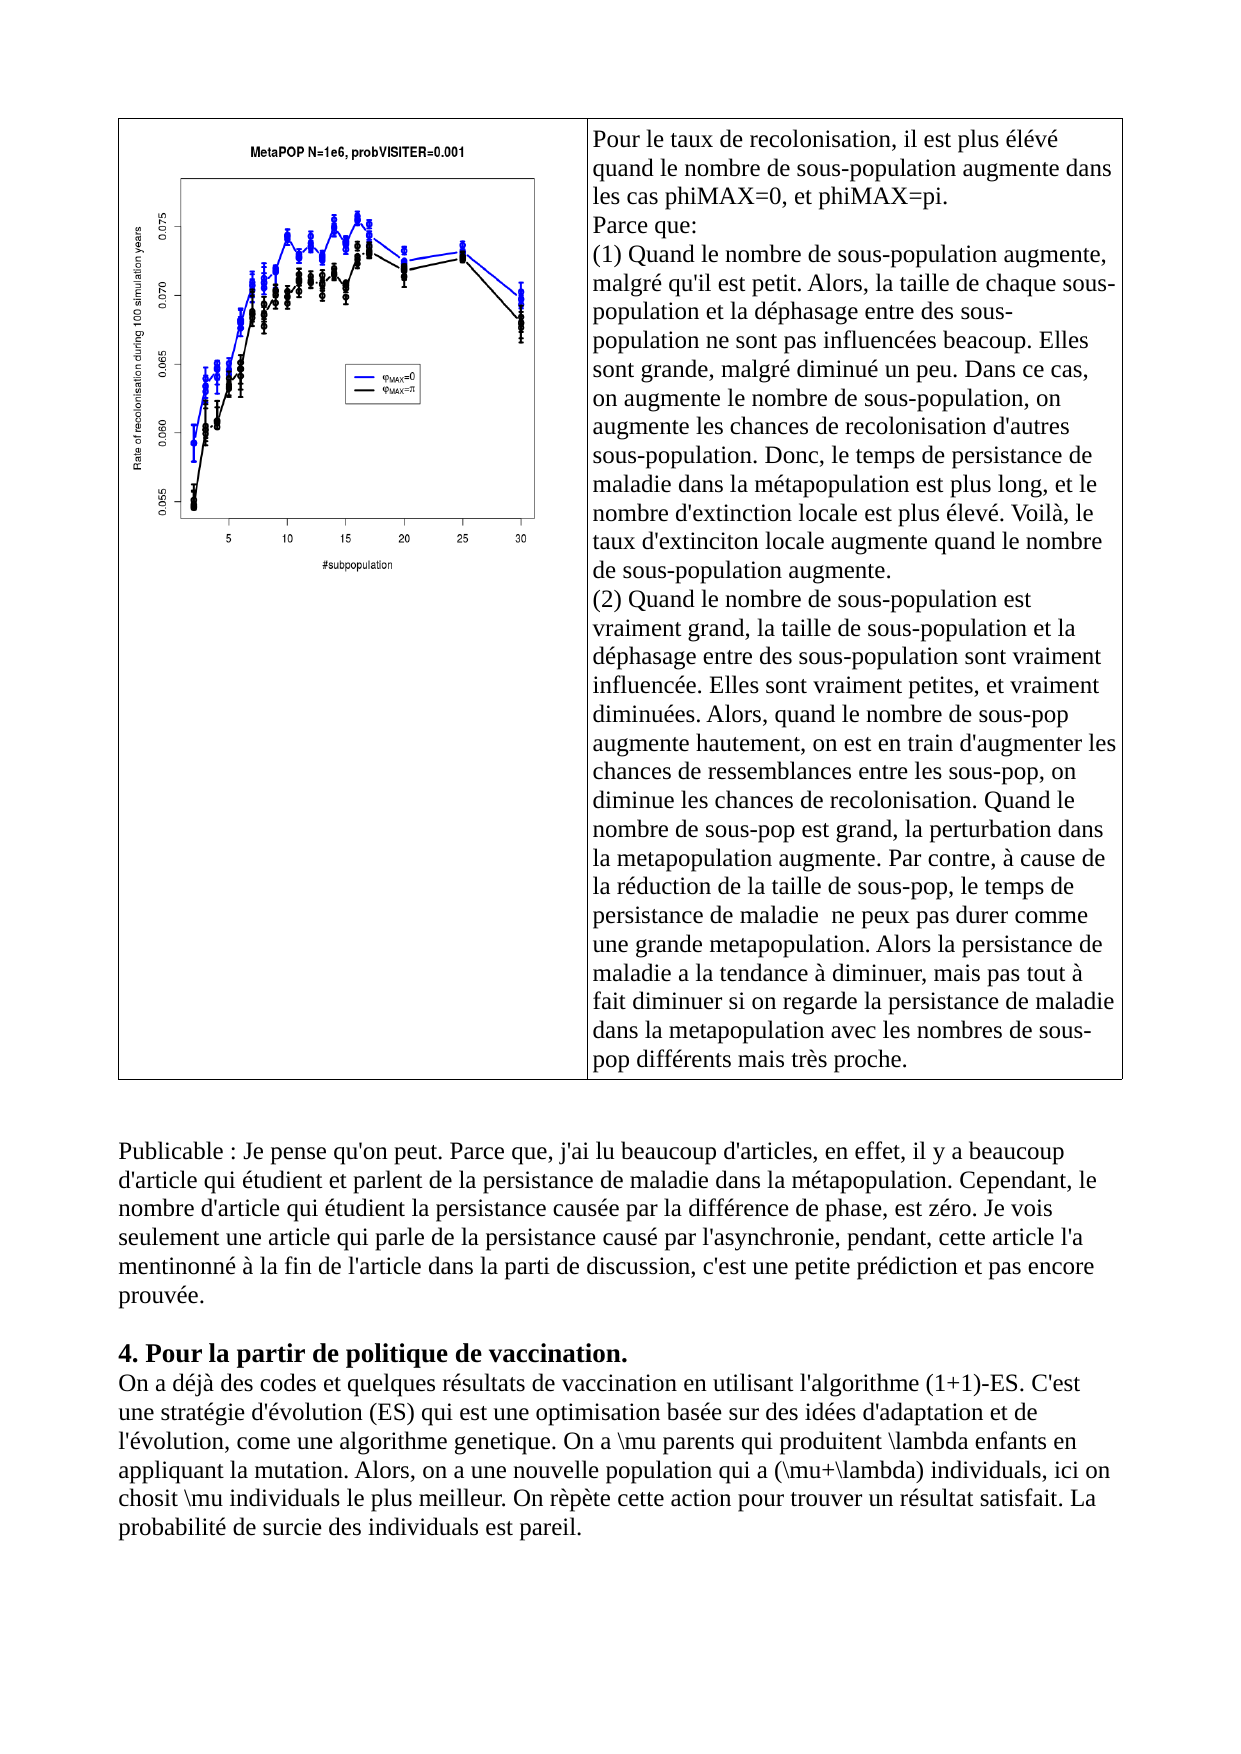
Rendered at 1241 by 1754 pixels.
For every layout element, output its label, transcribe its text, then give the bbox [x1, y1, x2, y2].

text 4. Pour la partir de politique de vaccination. [118, 1337, 1122, 1368]
table_cell [119, 119, 587, 1078]
text Publicable : Je pense qu'on peut. Parce que, j'ai lu beaucoup d'articles, en effet, il y a beaucoup d'article qui étudient et parlent de la persistance de maladie dans la métapopulation. Cependant, le nombre d'article qui étudient la persistance causée par la différence de phase, est zéro. Je vois seulement une article qui parle de la persistance causé par l'asynchronie, pendant, cette article l'a mentinonné à la fin de l'article dans la parti de discussion, c'est une petite prédiction et pas encore prouvée. [118, 1136, 1122, 1308]
picture [132, 136, 552, 580]
table_cell Pour le taux de recolonisation, il est plus élévé quand le nombre de sous-population augmente dans les cas phiMAX=0, et phiMAX=pi. Parce que: (1) Quand le nombre de sous-population augmente, malgré qu'il est petit. Alors, la taille de chaque sous-population et la déphasage entre des sous-population ne sont pas influencées beacoup. Elles sont grande, malgré diminué un peu. Dans ce cas, on augmente le nombre de sous-population, on augmente les chances de recolonisation d'autres sous-population. Donc, le temps de persistance de maladie dans la métapopulation est plus long, et le nombre d'extinction locale est plus élevé. Voilà, le taux d'extinciton locale augmente quand le nombre de sous-population augmente. (2) Quand le nombre de sous-population est vraiment grand, la taille de sous-population et la déphasage entre des sous-population sont vraiment influencée. Elles sont vraiment petites, et vraiment diminuées. Alors, quand le nombre de sous-pop augmente hautement, on est en train d'augmenter les chances de ressemblances entre les sous-pop, on diminue les chances de recolonisation. Quand le nombre de sous-pop est grand, la perturbation dans la metapopulation augmente. Par contre, à cause de la réduction de la taille de sous-pop, le temps de persistance de maladie ne peux pas durer comme une grande metapopulation. Alors la persistance de maladie a la tendance à diminuer, mais pas tout à fait diminuer si on regarde la persistance de maladie dans la metapopulation avec les nombres de sous-pop différents mais très proche. [588, 119, 1122, 1078]
text On a déjà des codes et quelques résultats de vaccination en utilisant l'algorithme (1+1)-ES. C'est une stratégie d'évolution (ES) qui est une optimisation basée sur des idées d'adaptation et de l'évolution, come une algorithme genetique. On a \mu parents qui produitent \lambda enfants en appliquant la mutation. Alors, on a une nouvelle population qui a (\mu+\lambda) individuals, ici on chosit \mu individuals le plus meilleur. On rèpète cette action pour trouver un résultat satisfait. La probabilité de surcie des individuals est pareil. [118, 1368, 1122, 1541]
